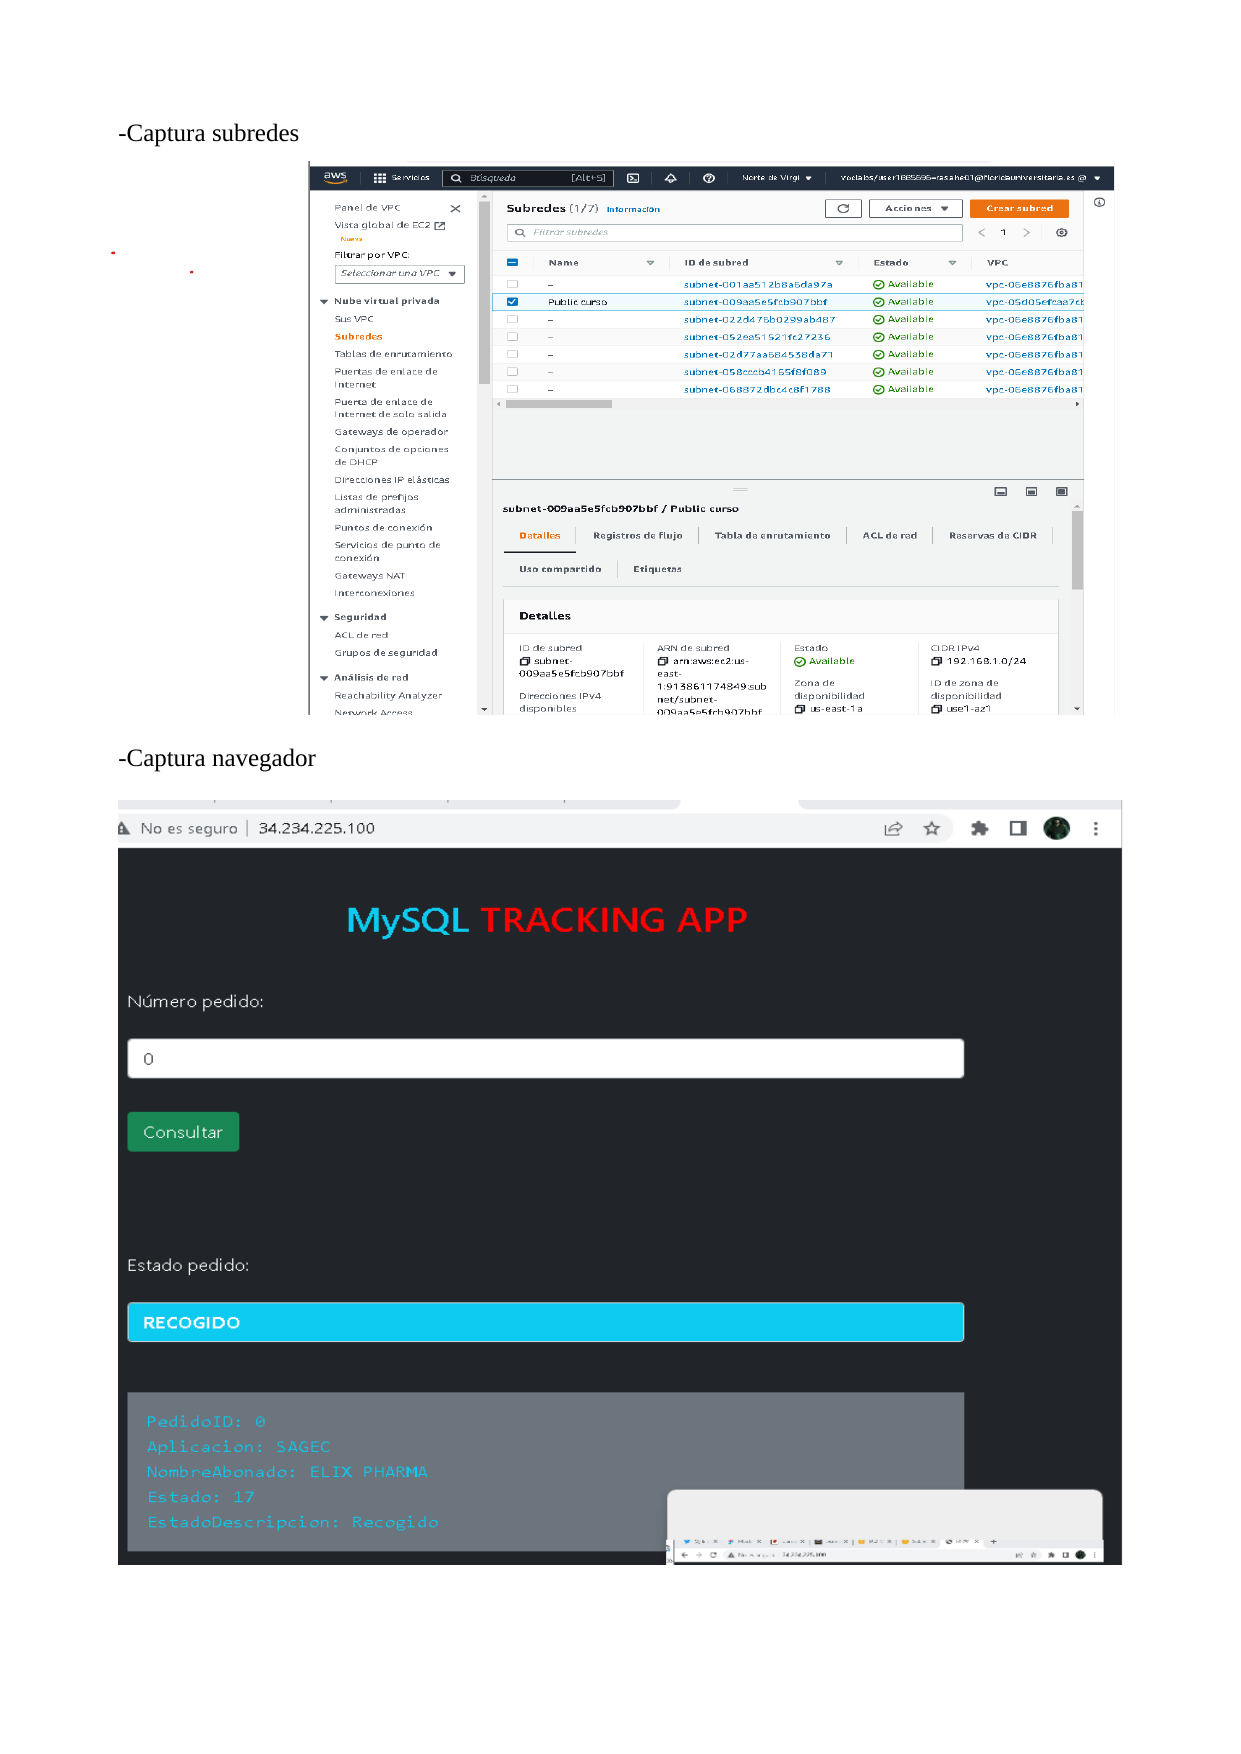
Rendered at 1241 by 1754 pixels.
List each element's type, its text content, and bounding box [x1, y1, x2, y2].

picture [118, 800, 1123, 1565]
picture [110, 161, 1115, 715]
text -Captura subredes [118, 118, 1122, 147]
text -Captura navegador [118, 743, 1122, 772]
